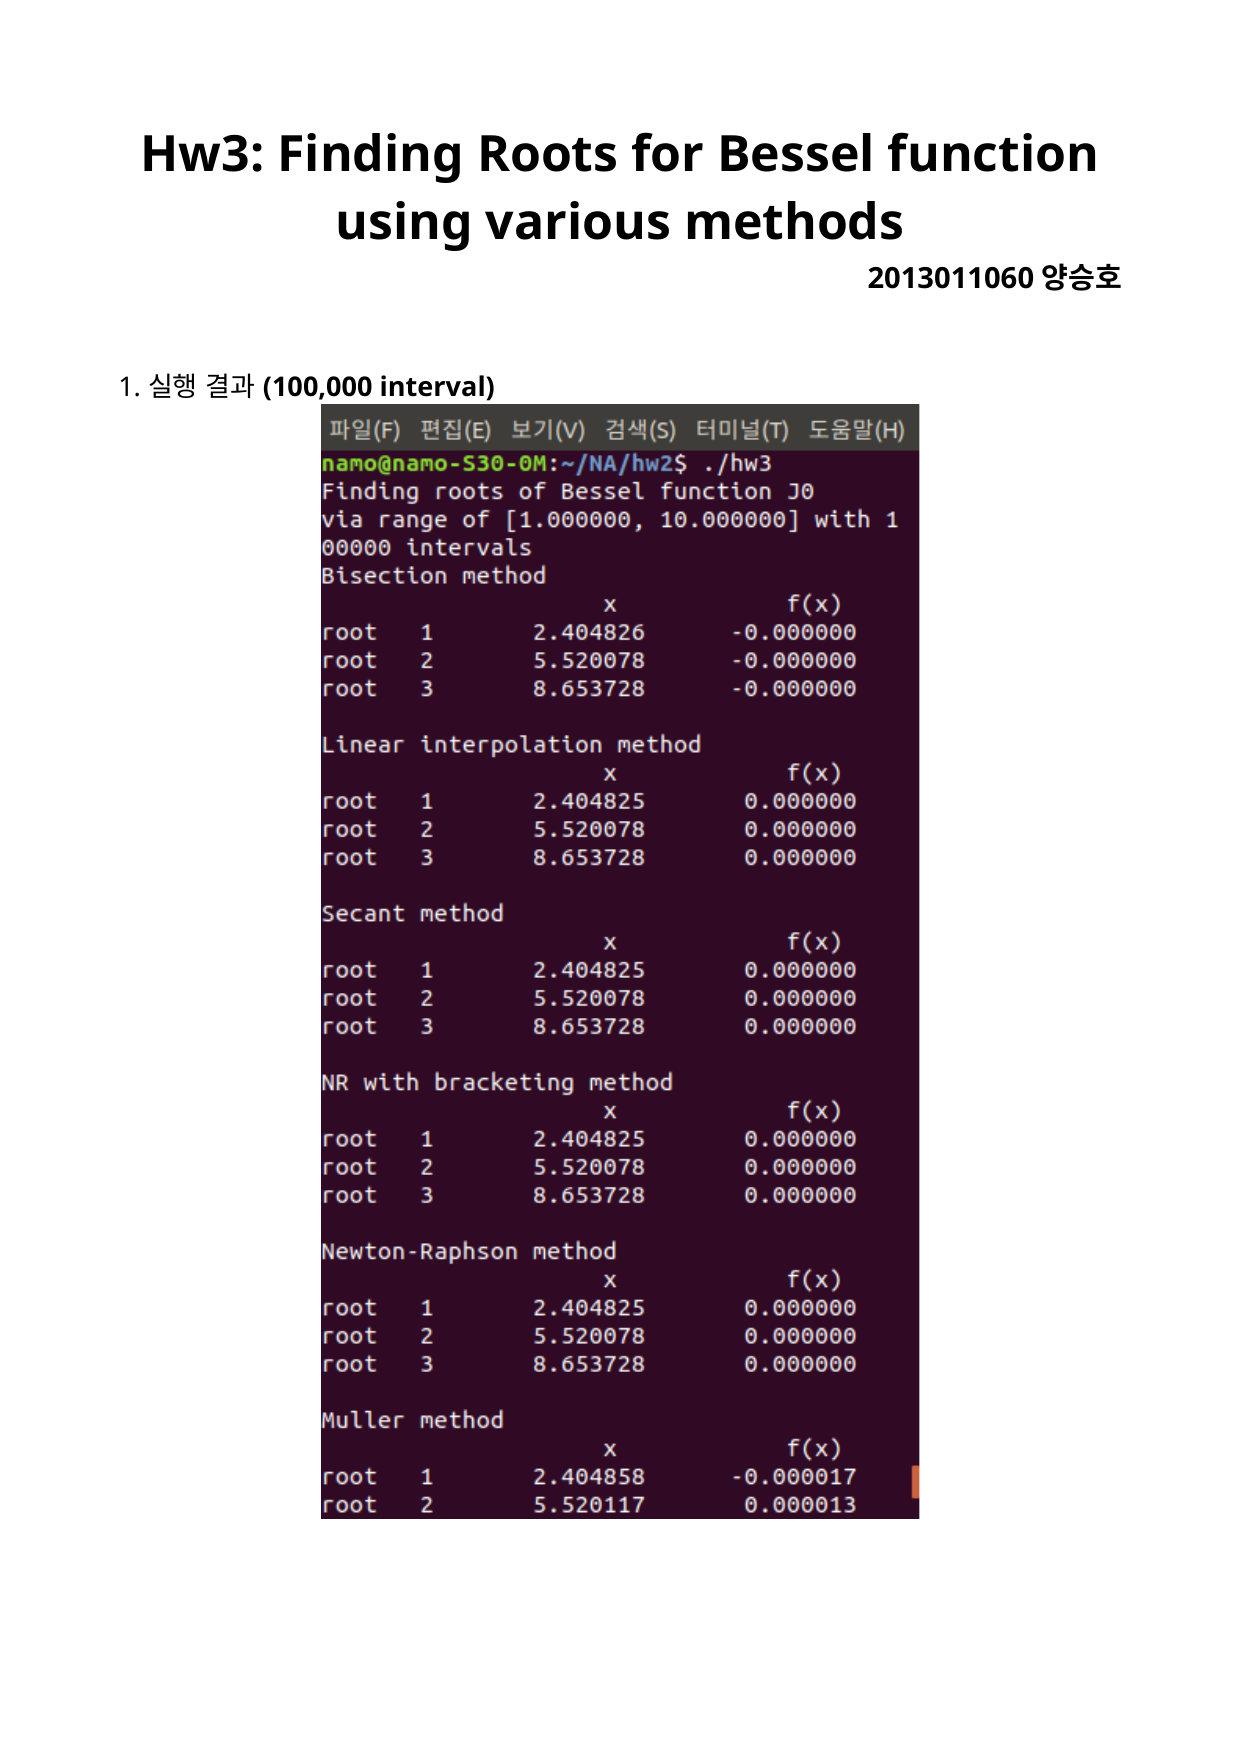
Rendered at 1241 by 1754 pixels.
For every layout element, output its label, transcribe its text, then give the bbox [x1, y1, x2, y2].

text 2013011060 양승호 [118, 254, 1122, 297]
text 1. 실행 결과 (100,000 interval) [118, 365, 1122, 404]
text Hw3: Finding Roots for Bessel function using various methods [118, 118, 1122, 254]
picture [321, 404, 920, 1519]
